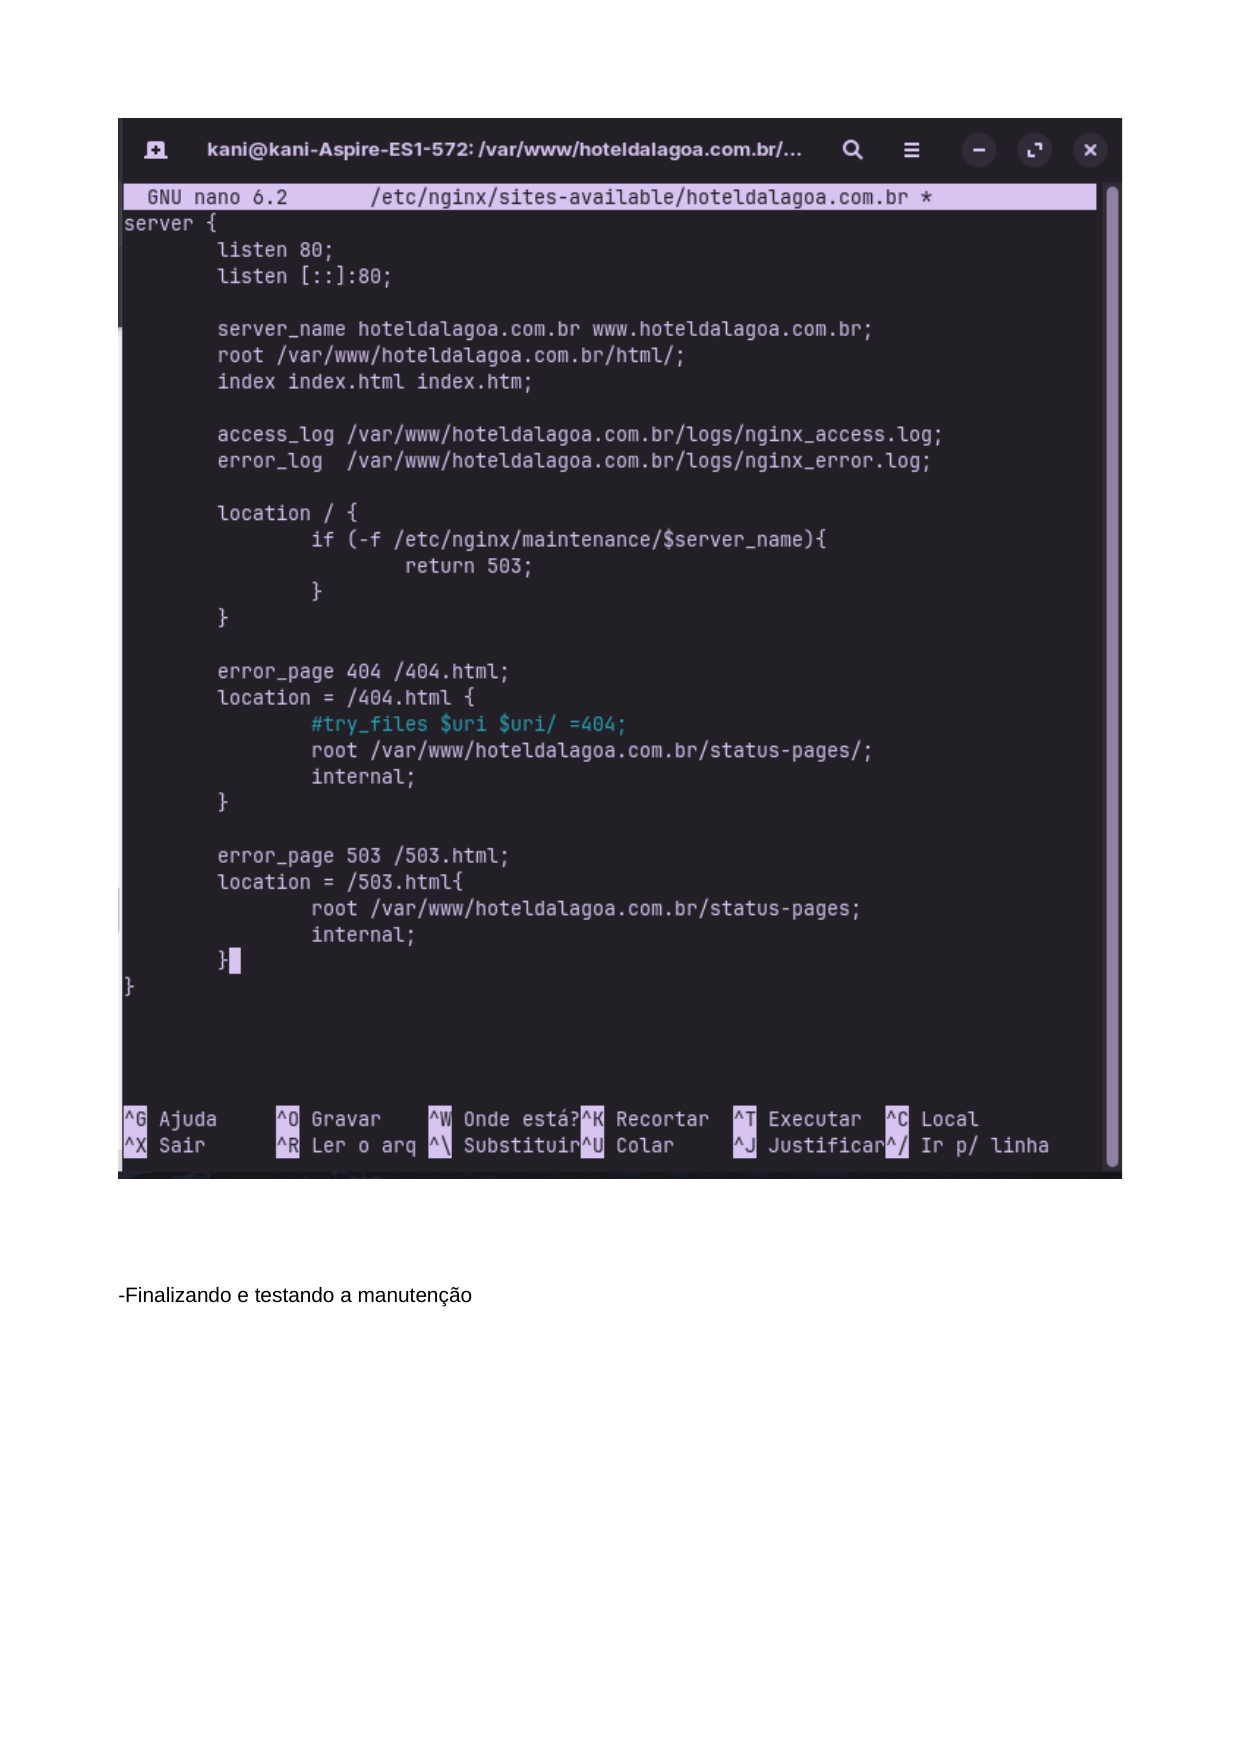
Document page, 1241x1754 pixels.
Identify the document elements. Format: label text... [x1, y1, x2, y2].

picture [118, 118, 1123, 1179]
text -Finalizando e testando a manutenção [118, 1282, 1122, 1306]
